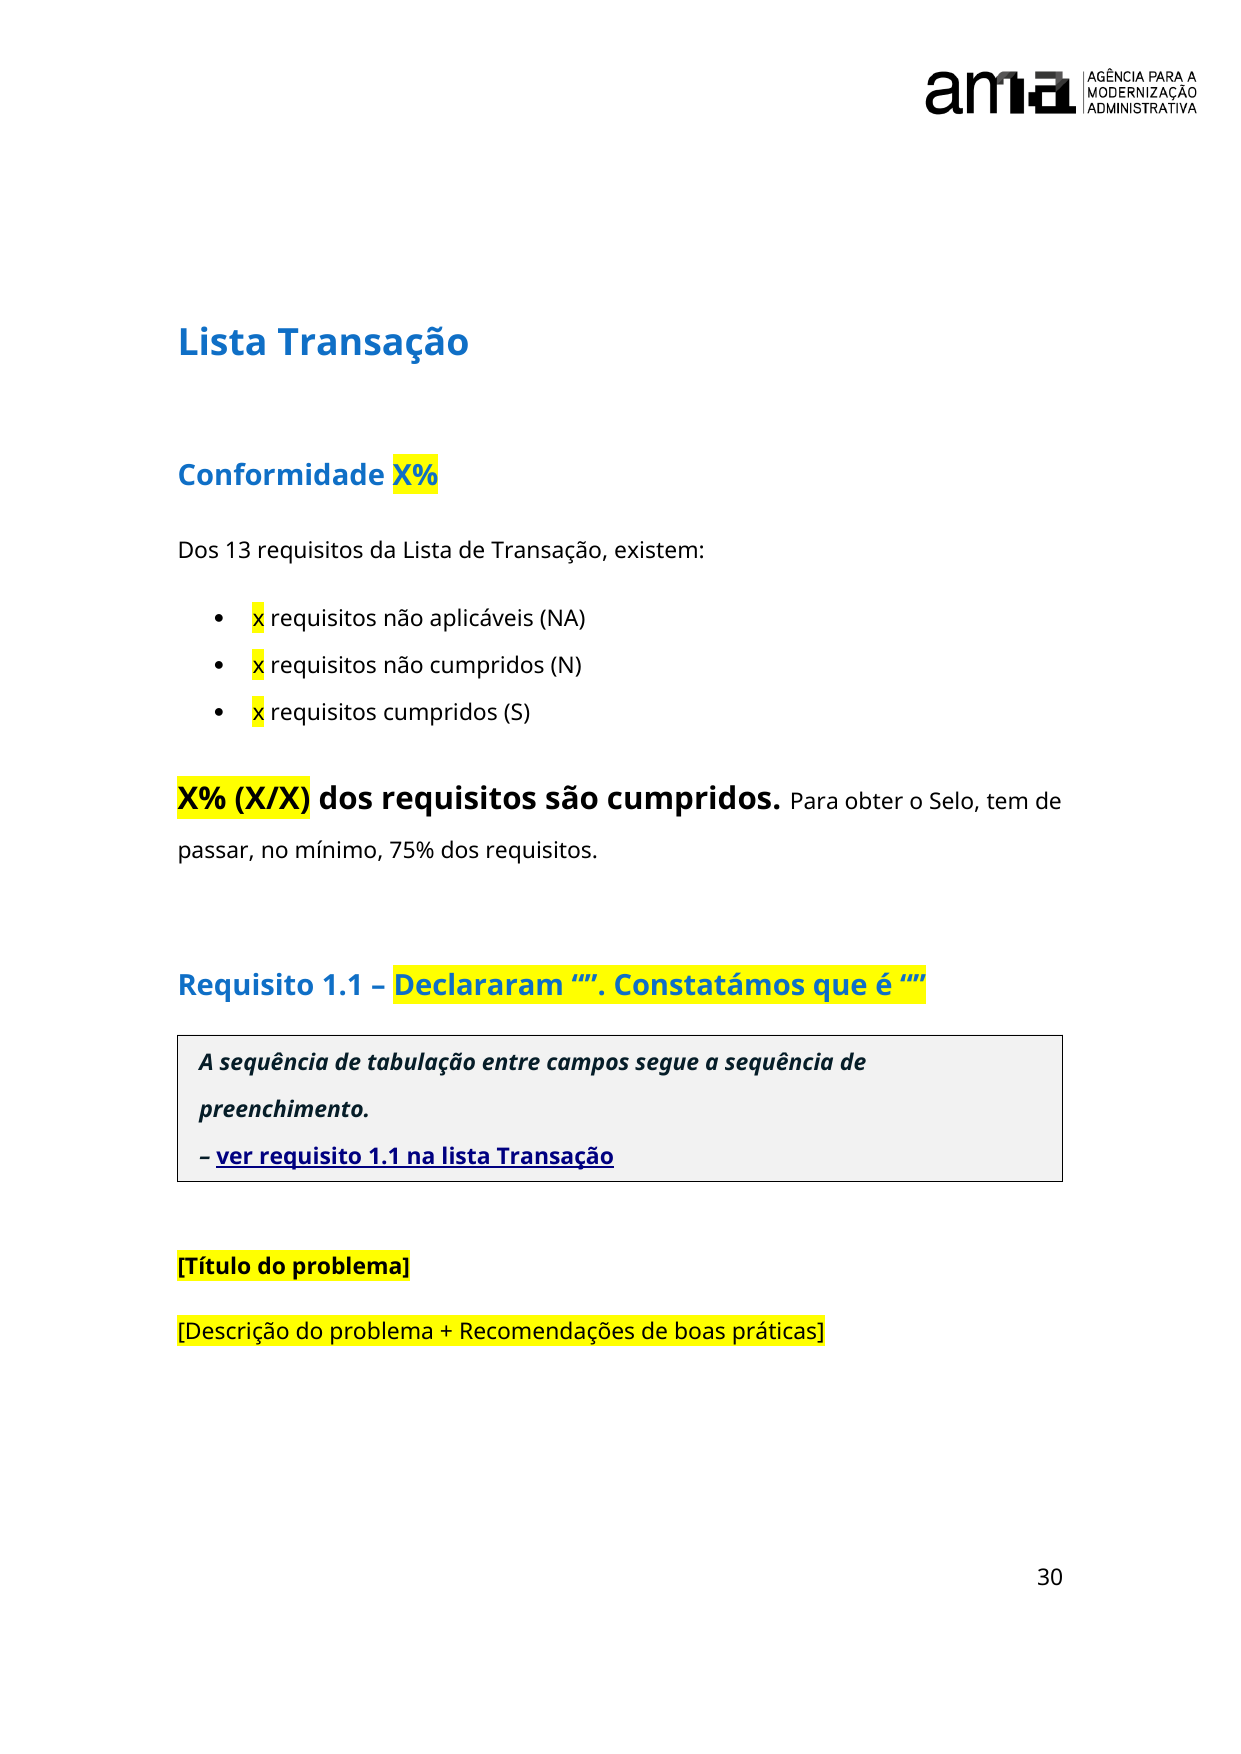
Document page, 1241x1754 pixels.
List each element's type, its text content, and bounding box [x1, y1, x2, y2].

text A sequência de tabulação entre campos segue a sequência de preenchimento. – ver requisito 1.1 na lista Transação [178, 1036, 1062, 1181]
list x requisitos não cumpridos (N) [215, 649, 1063, 680]
subtitle Requisito 1.1 – Declararam “”. Constatámos que é “” [177, 964, 1063, 1004]
text [Descrição do problema + Recomendações de boas práticas] [177, 1315, 1063, 1346]
text Dos 13 requisitos da Lista de Transação, existem: [177, 534, 1063, 566]
subtitle Lista Transação [177, 315, 1063, 366]
text X% (X/X) dos requisitos são cumpridos. Para obter o Selo, tem de passar, no mínimo, 75% dos requisitos. [177, 776, 1063, 866]
text [Título do problema] [177, 1250, 1063, 1281]
subtitle Conformidade X% [177, 454, 1063, 494]
list x requisitos cumpridos (S) [215, 696, 1063, 727]
list x requisitos não aplicáveis (NA) [215, 602, 1063, 633]
